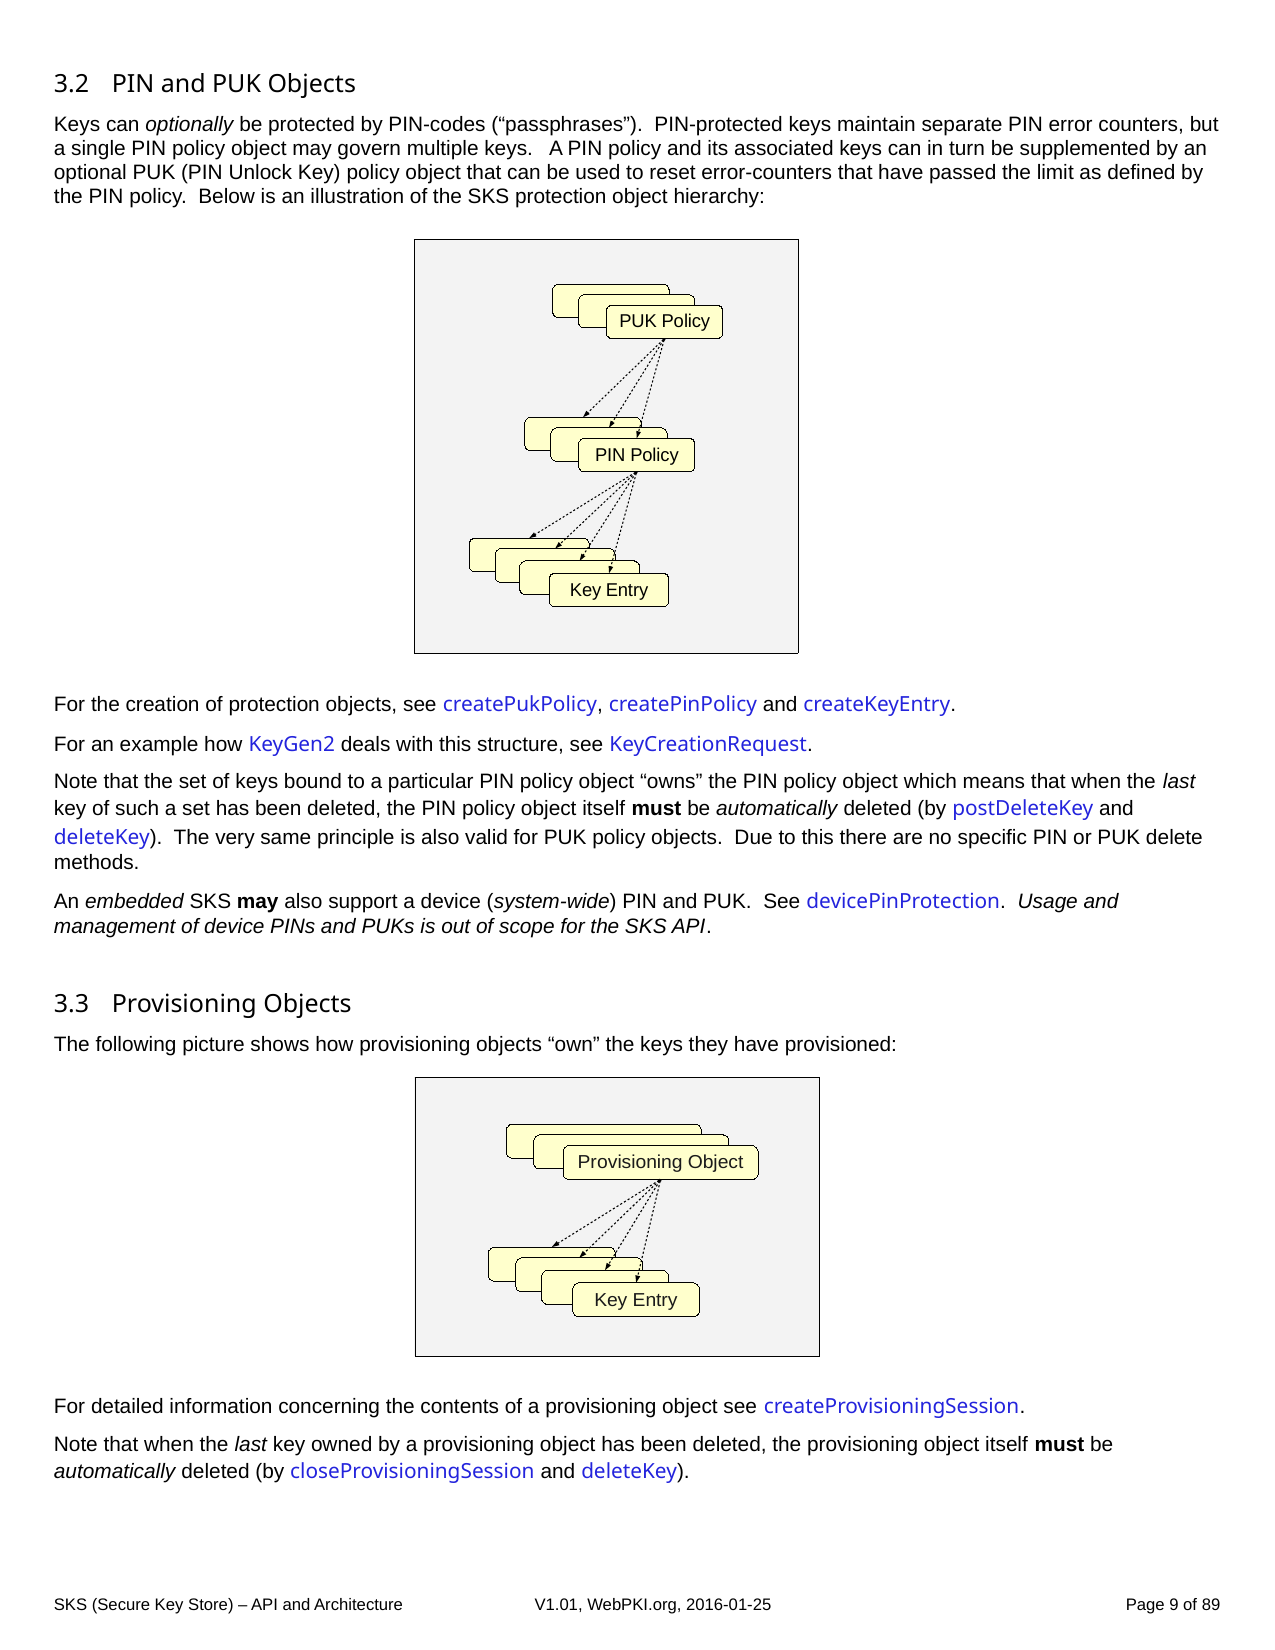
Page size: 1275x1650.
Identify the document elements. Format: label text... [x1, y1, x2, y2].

text Keys can optionally be protected by PIN-codes (“passphrases”). PIN-protected keys maintain separate PIN error counters, but a single PIN policy object may govern multiple keys. A PIN policy and its associated keys can in turn be supplemented by an optional PUK (PIN Unlock Key) policy object that can be used to reset error-counters that have passed the limit as defined by the PIN policy. Below is an illustration of the SKS protection object hierarchy: [54, 112, 1221, 208]
text For detailed information concerning the contents of a provisioning object see createProvisioningSession. [54, 1392, 1221, 1420]
text Note that when the last key owned by a provisioning object has been deleted, the provisioning object itself must be automatically deleted (by closeProvisioningSession and deleteKey). [54, 1432, 1221, 1484]
text For an example how KeyGen2 deals with this structure, see KeyCreationRequest. [54, 729, 1221, 758]
subtitle Provisioning Objects [54, 986, 1221, 1020]
subtitle PIN and PUK Objects [54, 66, 1221, 100]
text For the creation of protection objects, see createPukPolicy, createPinPolicy and createKeyEntry. [54, 689, 1221, 717]
text The following picture shows how provisioning objects “own” the keys they have provisioned: [54, 1032, 1221, 1056]
text Note that the set of keys bound to a particular PIN policy object “owns” the PIN policy object which means that when the last key of such a set has been deleted, the PIN policy object itself must be automatically deleted (by postDeleteKey and deleteKey). The very same principle is also valid for PUK policy objects. Due to this there are no specific PIN or PUK delete methods. [54, 769, 1221, 874]
text An embedded SKS may also support a device (system-wide) PIN and PUK. See devicePinProtection. Usage and management of device PINs and PUKs is out of scope for the SKS API. [54, 886, 1221, 938]
